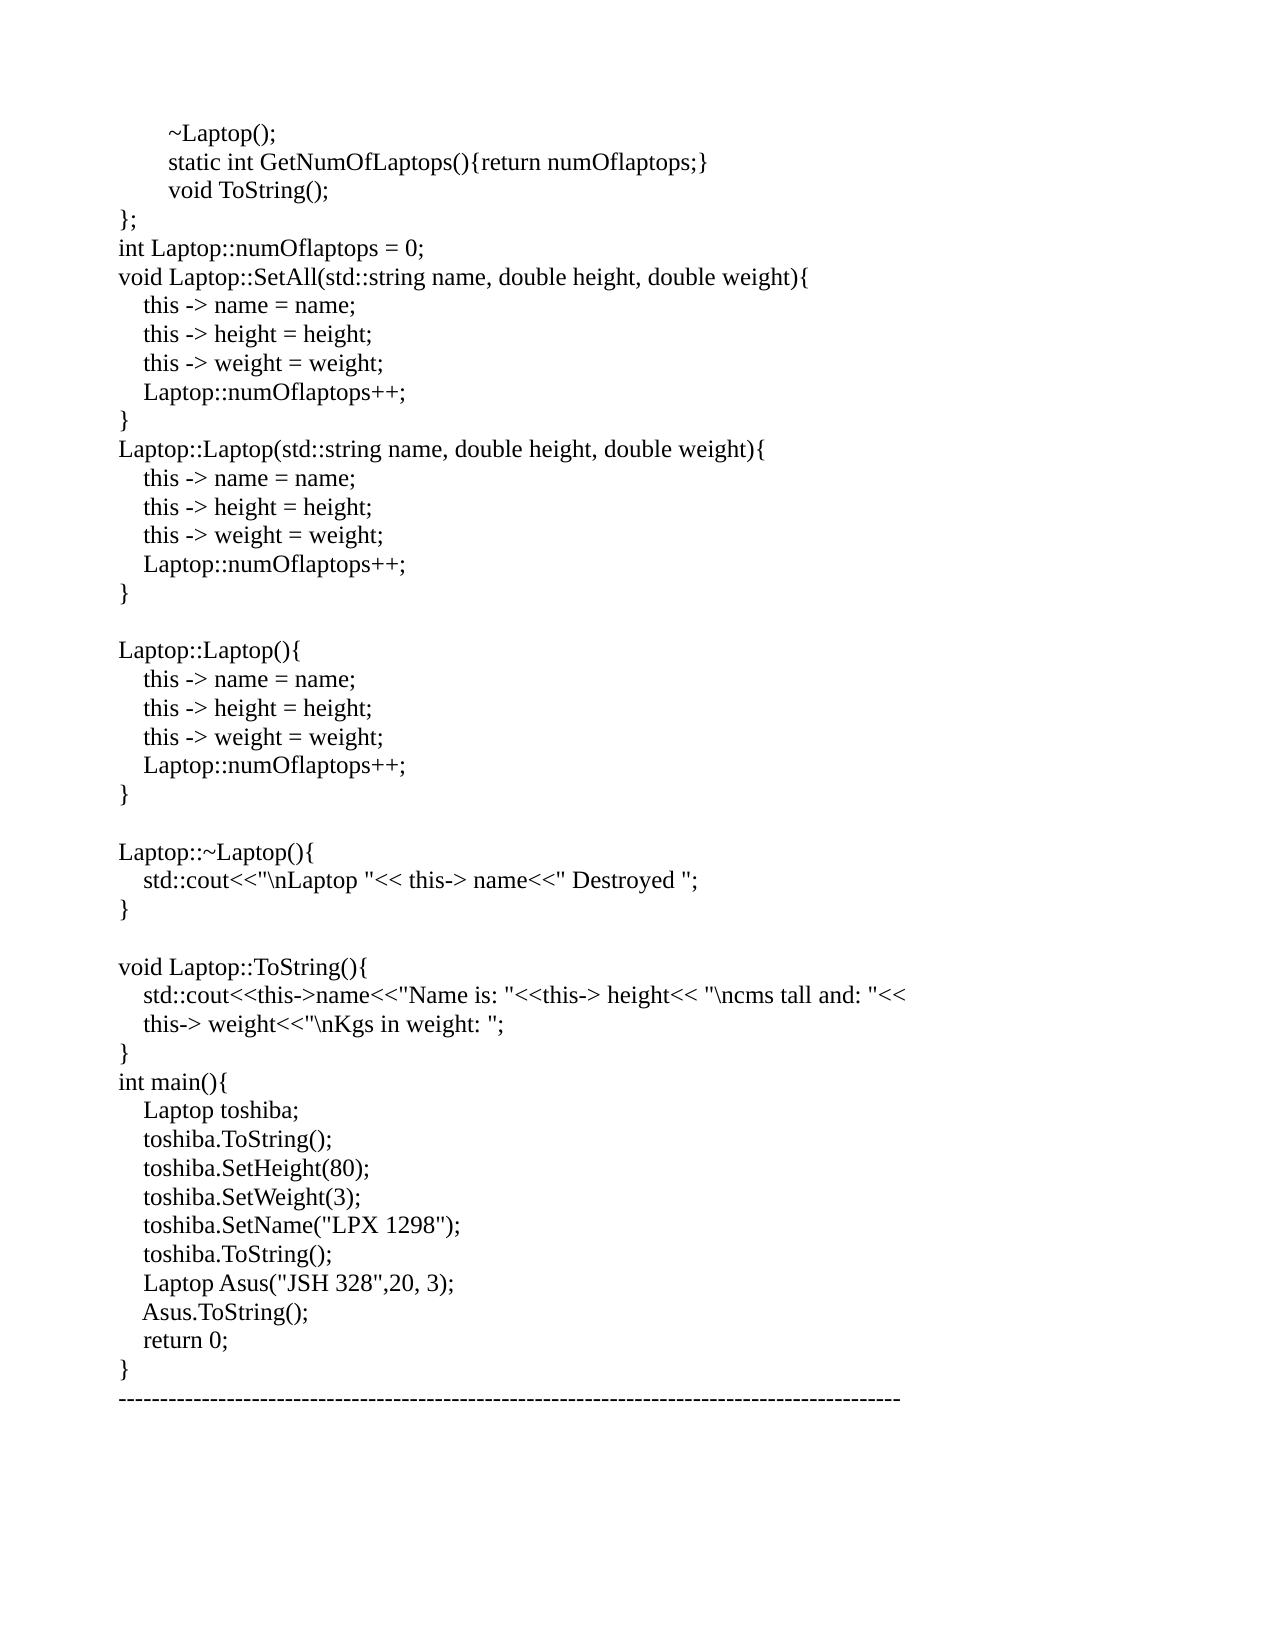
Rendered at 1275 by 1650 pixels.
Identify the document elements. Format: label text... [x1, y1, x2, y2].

text } [118, 1038, 1157, 1067]
text Laptop::numOflaptops++; [118, 377, 1157, 406]
text toshiba.SetName("LPX 1298"); [118, 1211, 1157, 1239]
text Asus.ToString(); [118, 1297, 1157, 1326]
text this-> weight<<"\nKgs in weight: "; [118, 1009, 1157, 1038]
text Laptop::Laptop(std::string name, double height, double weight){ [118, 434, 1157, 463]
text Laptop::~Laptop(){ [118, 837, 1157, 866]
text this -> height = height; [118, 492, 1157, 521]
text this -> name = name; [118, 291, 1157, 319]
text toshiba.SetWeight(3); [118, 1182, 1157, 1211]
text toshiba.ToString(); [118, 1124, 1157, 1153]
text toshiba.SetHeight(80); [118, 1153, 1157, 1182]
text return 0; [118, 1326, 1157, 1354]
text std::cout<<"\nLaptop "<< this-> name<<" Destroyed "; [118, 866, 1157, 894]
text ~Laptop(); [118, 118, 1157, 147]
text ---------------------------------------------------------------------------------------------- [118, 1383, 1157, 1412]
text } [118, 779, 1157, 808]
text void Laptop::SetAll(std::string name, double height, double weight){ [118, 262, 1157, 291]
text this -> name = name; [118, 664, 1157, 693]
text this -> height = height; [118, 693, 1157, 722]
text void ToString(); [118, 176, 1157, 204]
text Laptop::numOflaptops++; [118, 751, 1157, 779]
text this -> weight = weight; [118, 722, 1157, 751]
text } [118, 894, 1157, 923]
text static int GetNumOfLaptops(){return numOflaptops;} [118, 147, 1157, 176]
text std::cout<<this->name<<"Name is: "<<this-> height<< "\ncms tall and: "<< [118, 981, 1157, 1009]
text }; [118, 204, 1157, 233]
text Laptop::numOflaptops++; [118, 549, 1157, 578]
text } [118, 406, 1157, 434]
text void Laptop::ToString(){ [118, 952, 1157, 981]
text } [118, 1354, 1157, 1383]
text this -> weight = weight; [118, 521, 1157, 549]
text this -> name = name; [118, 463, 1157, 492]
text Laptop::Laptop(){ [118, 636, 1157, 664]
text } [118, 578, 1157, 607]
text int Laptop::numOflaptops = 0; [118, 233, 1157, 262]
text this -> height = height; [118, 319, 1157, 348]
text toshiba.ToString(); [118, 1239, 1157, 1268]
text Laptop Asus("JSH 328",20, 3); [118, 1268, 1157, 1297]
text int main(){ [118, 1067, 1157, 1096]
text Laptop toshiba; [118, 1096, 1157, 1124]
text this -> weight = weight; [118, 348, 1157, 377]
